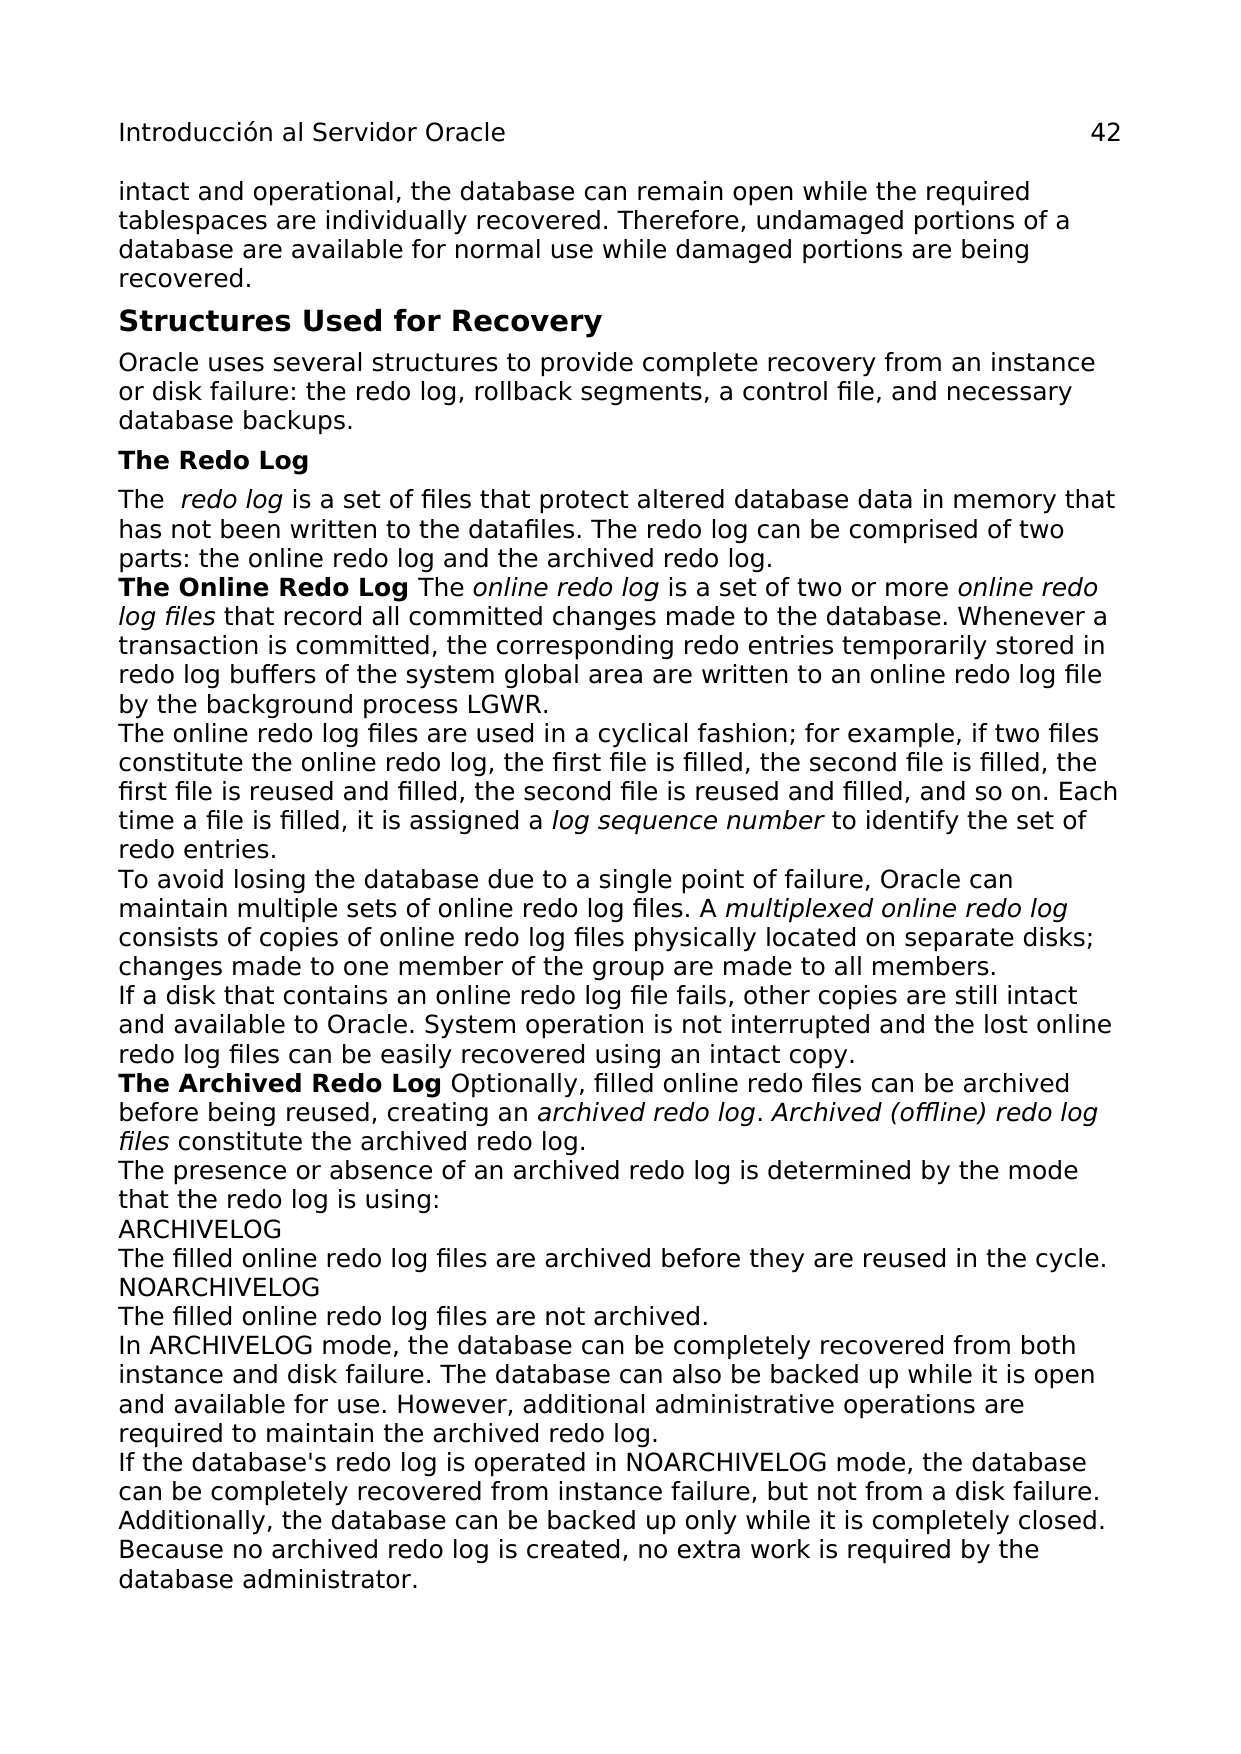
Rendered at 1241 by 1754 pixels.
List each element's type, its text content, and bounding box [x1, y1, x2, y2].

text The Online Redo Log The online redo log is a set of two or more online redo log files that record all committed changes made to the database. Whenever a transaction is committed, the corresponding redo entries temporarily stored in redo log buffers of the system global area are written to an online redo log file by the background process LGWR. [118, 573, 1122, 719]
text To avoid losing the database due to a single point of failure, Oracle can maintain multiple sets of online redo log files. A multiplexed online redo log consists of copies of online redo log files physically located on separate disks; changes made to one member of the group are made to all members. [118, 865, 1122, 982]
text ARCHIVELOG [118, 1215, 1122, 1244]
text If the database's redo log is operated in NOARCHIVELOG mode, the database can be completely recovered from instance failure, but not from a disk failure. Additionally, the database can be backed up only while it is completely closed. Because no archived redo log is created, no extra work is required by the database administrator. [118, 1448, 1122, 1594]
text intact and operational, the database can remain open while the required tablespaces are individually recovered. Therefore, undamaged portions of a database are available for normal use while damaged portions are being recovered. [118, 177, 1122, 293]
text The Archived Redo Log Optionally, filled online redo files can be archived before being reused, creating an archived redo log. Archived (offline) redo log files constitute the archived redo log. [118, 1069, 1122, 1157]
text If a disk that contains an online redo log file fails, other copies are still intact and available to Oracle. System operation is not interrupted and the lost online redo log files can be easily recovered using an intact copy. [118, 982, 1122, 1069]
text The filled online redo log files are archived before they are reused in the cycle. [118, 1244, 1122, 1273]
text Structures Used for Recovery [118, 304, 1122, 338]
text The filled online redo log files are not archived. [118, 1302, 1122, 1332]
text In ARCHIVELOG mode, the database can be completely recovered from both instance and disk failure. The database can also be backed up while it is open and available for use. However, additional administrative operations are required to maintain the archived redo log. [118, 1332, 1122, 1448]
text The Redo Log [118, 446, 1122, 475]
text The redo log is a set of files that protect altered database data in memory that has not been written to the datafiles. The redo log can be comprised of two parts: the online redo log and the archived redo log. [118, 486, 1122, 573]
text Oracle uses several structures to provide complete recovery from an instance or disk failure: the redo log, rollback segments, a control file, and necessary database backups. [118, 348, 1122, 436]
text The online redo log files are used in a cyclical fashion; for example, if two files constitute the online redo log, the first file is filled, the second file is filled, the first file is reused and filled, the second file is reused and filled, and so on. Each time a file is filled, it is assigned a log sequence number to identify the set of redo entries. [118, 719, 1122, 865]
text The presence or absence of an archived redo log is determined by the mode that the redo log is using: [118, 1157, 1122, 1215]
text NOARCHIVELOG [118, 1273, 1122, 1302]
